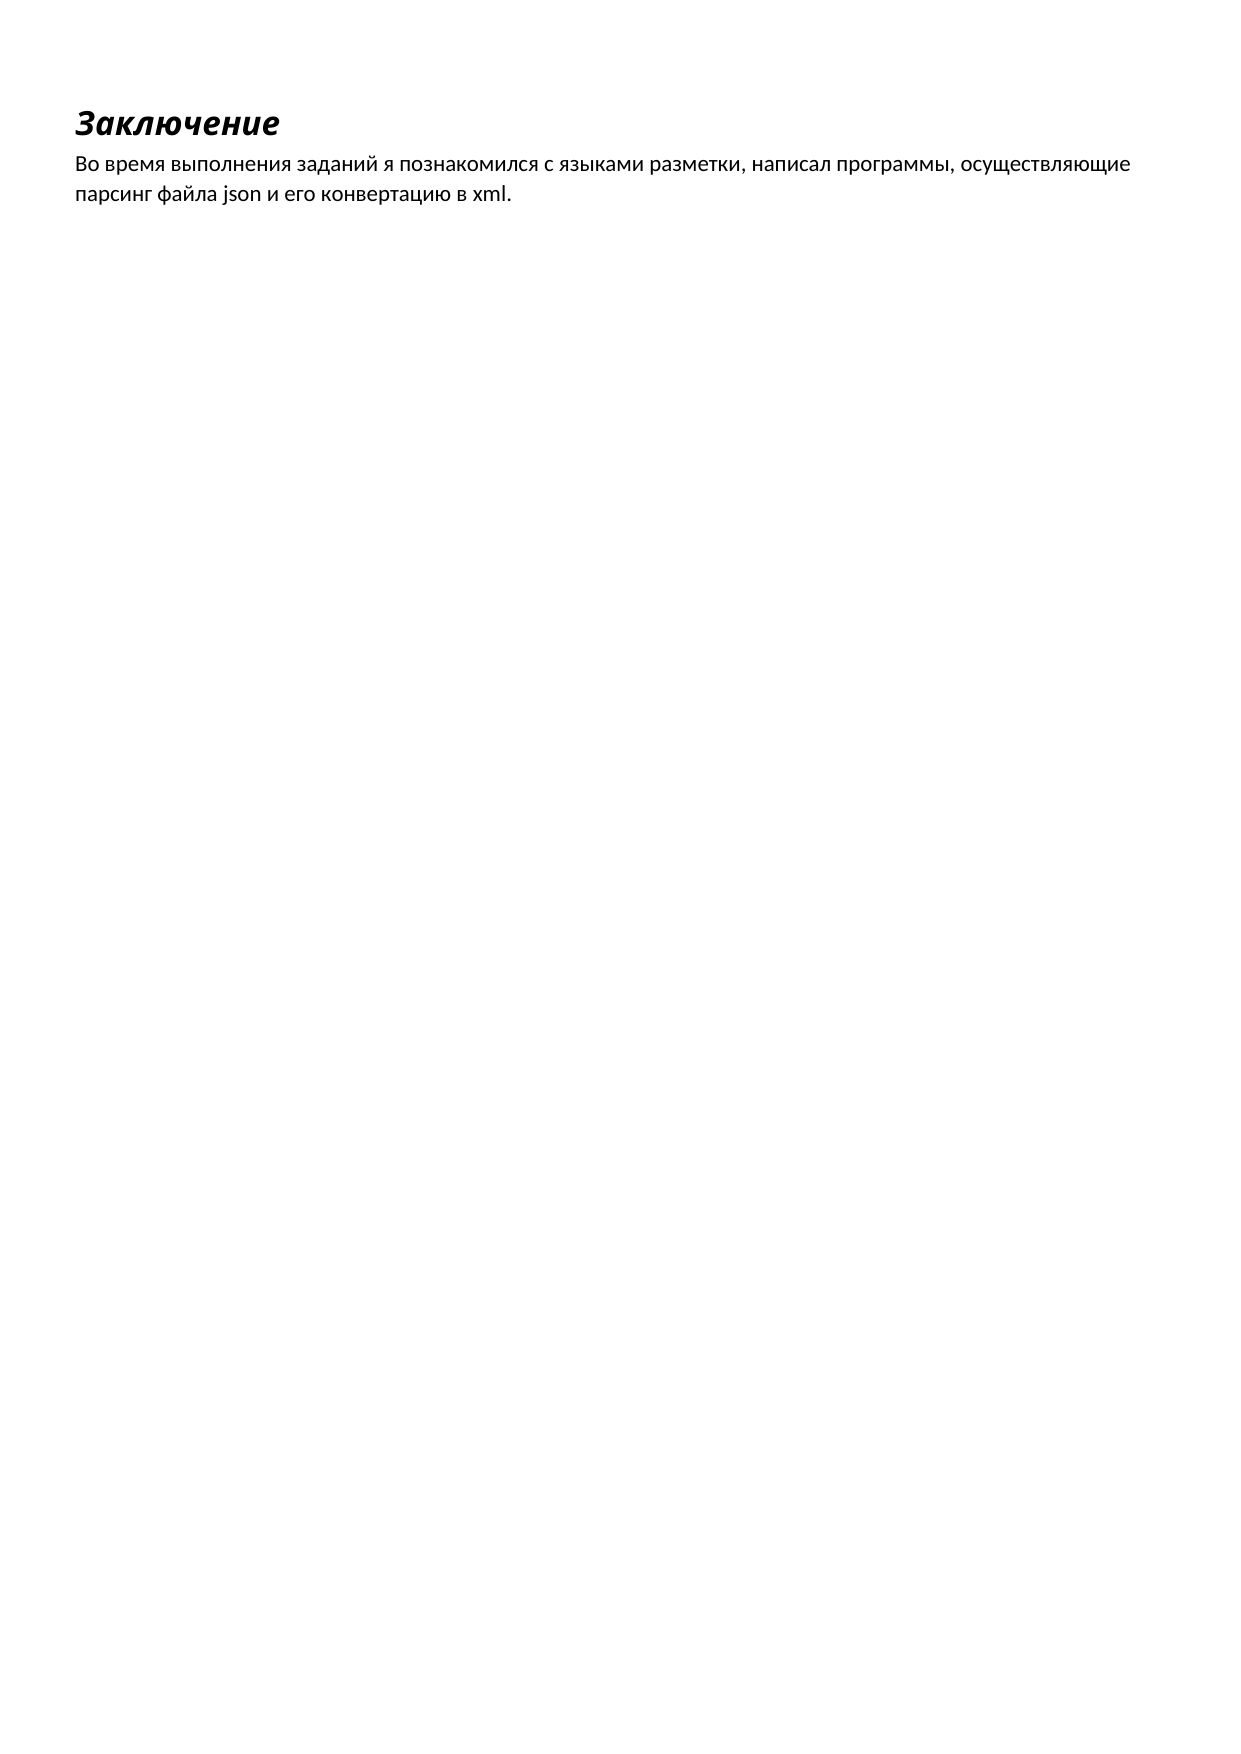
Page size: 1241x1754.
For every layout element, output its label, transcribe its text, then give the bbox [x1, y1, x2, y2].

subtitle Заключение [75, 100, 1165, 145]
text Во время выполнения заданий я познакомился с языками разметки, написал программы, осуществляющие парсинг файла json и его конвертацию в xml. [75, 149, 1165, 207]
